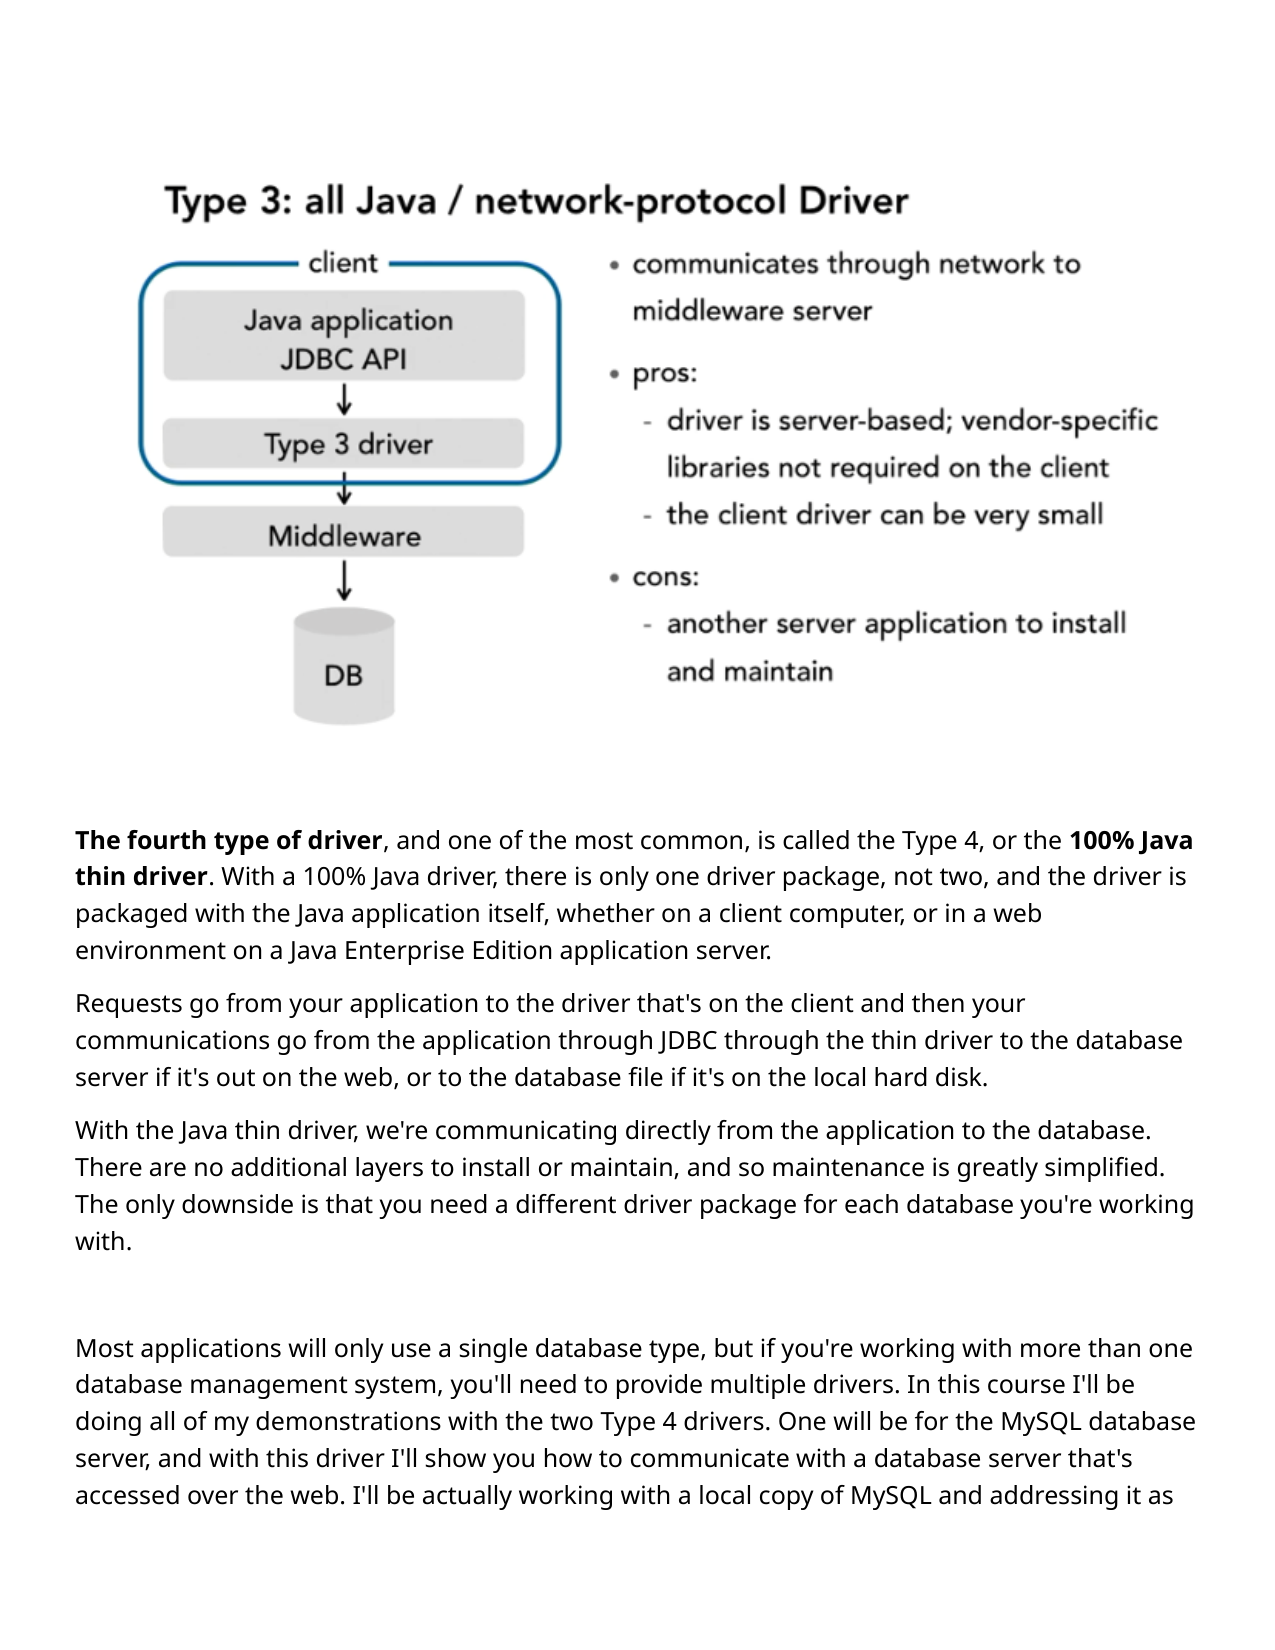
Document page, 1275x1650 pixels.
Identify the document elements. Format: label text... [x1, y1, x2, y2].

text With the Java thin driver, we're communicating directly from the application to the database. There are no additional layers to install or maintain, and so maintenance is greatly simplified. The only downside is that you need a different driver package for each database you're working with. [75, 1113, 1200, 1257]
text Most applications will only use a single database type, but if you're working with more than one database management system, you'll need to provide multiple drivers. In this course I'll be doing all of my demonstrations with the two Type 4 drivers. One will be for the MySQL database server, and with this driver I'll show you how to communicate with a database server that's accessed over the web. I'll be actually working with a local copy of MySQL and addressing it as [75, 1330, 1200, 1511]
picture [75, 128, 1199, 757]
text Requests go from your application to the driver that's on the client and then your communications go from the application through JDBC through the thin driver to the database server if it's out on the web, or to the database file if it's on the local hard disk. [75, 986, 1200, 1094]
text The fourth type of driver, and one of the most common, is called the Type 4, or the 100% Java thin driver. With a 100% Java driver, there is only one driver package, not two, and the driver is packaged with the Java application itself, whether on a client computer, or in a web environment on a Java Enterprise Edition application server. [75, 822, 1200, 967]
